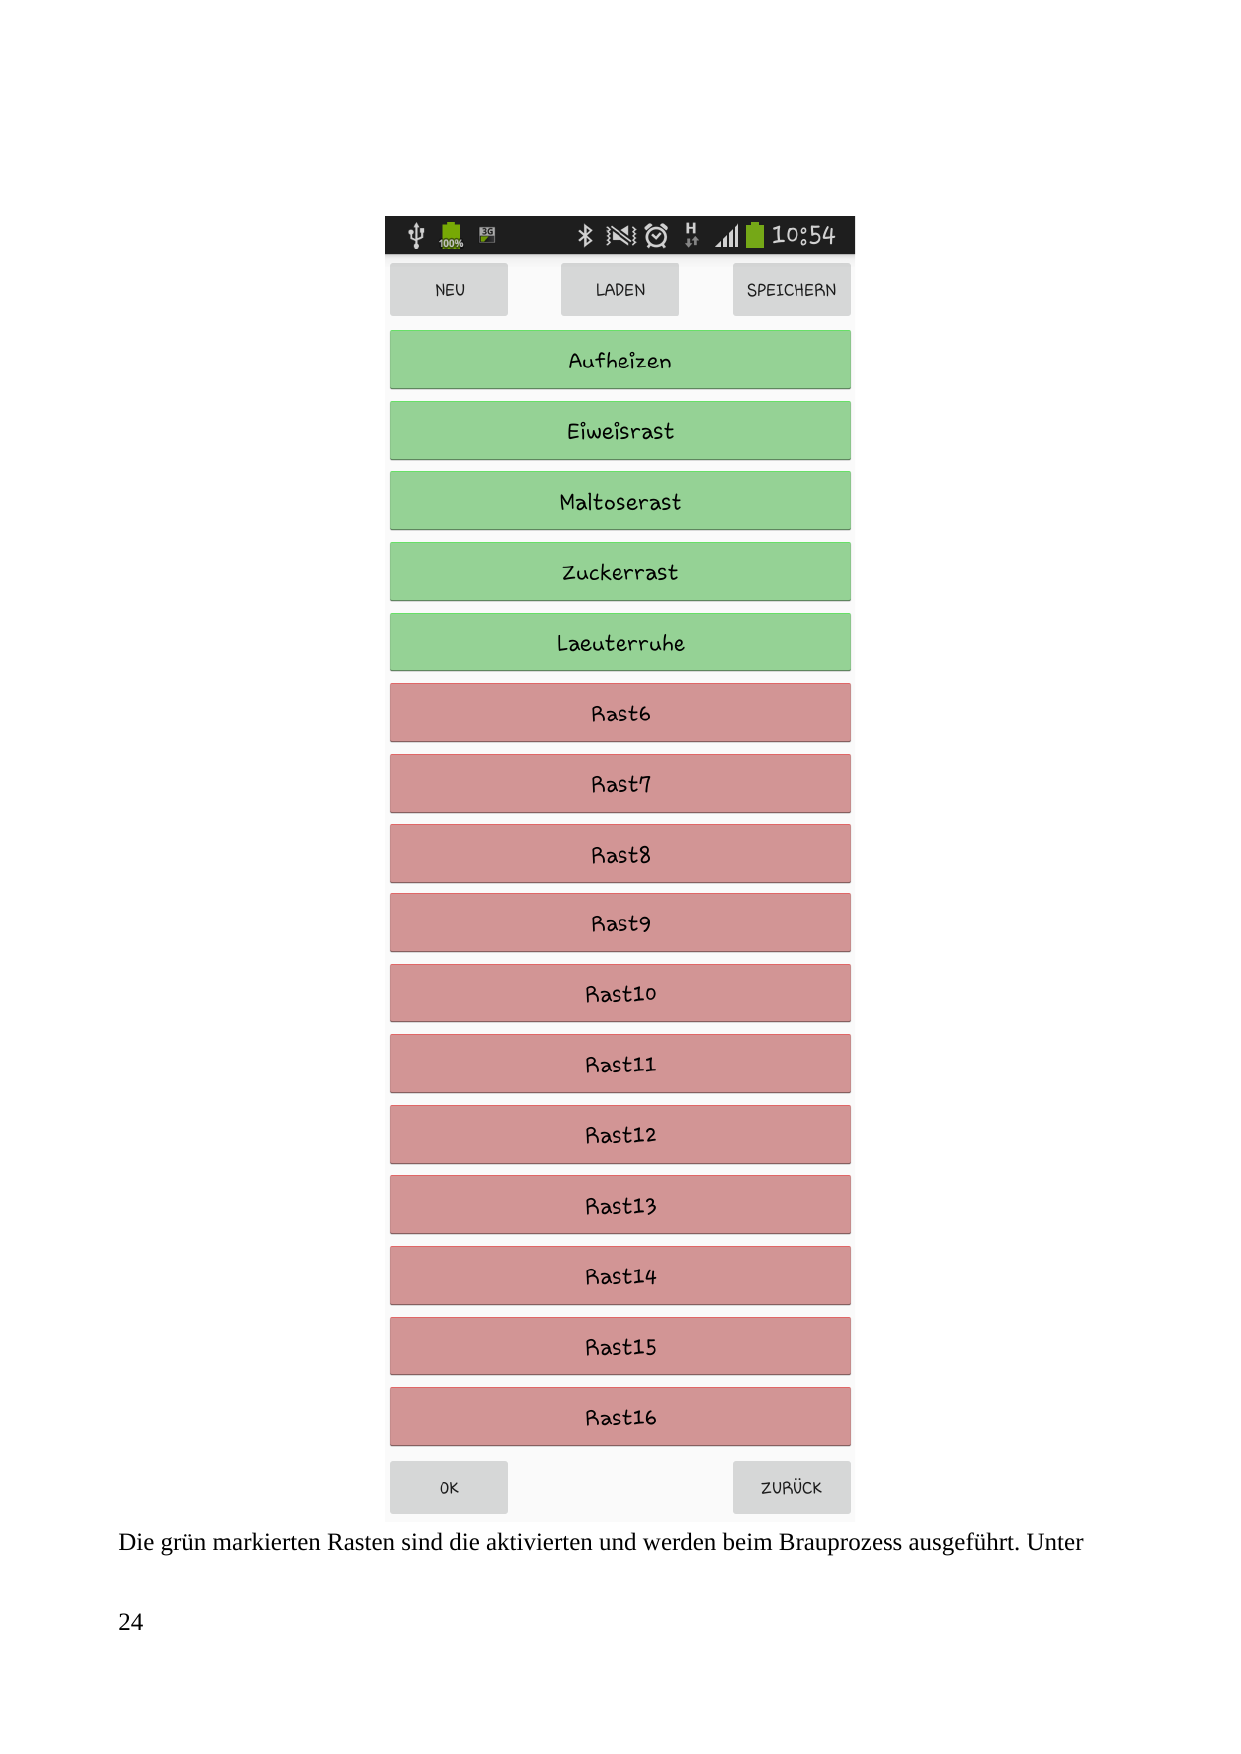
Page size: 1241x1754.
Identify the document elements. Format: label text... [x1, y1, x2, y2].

picture [385, 216, 856, 1522]
text Die grün markierten Rasten sind die aktivierten und werden beim Brauprozess ausgeführt. Unter [118, 216, 1122, 1556]
